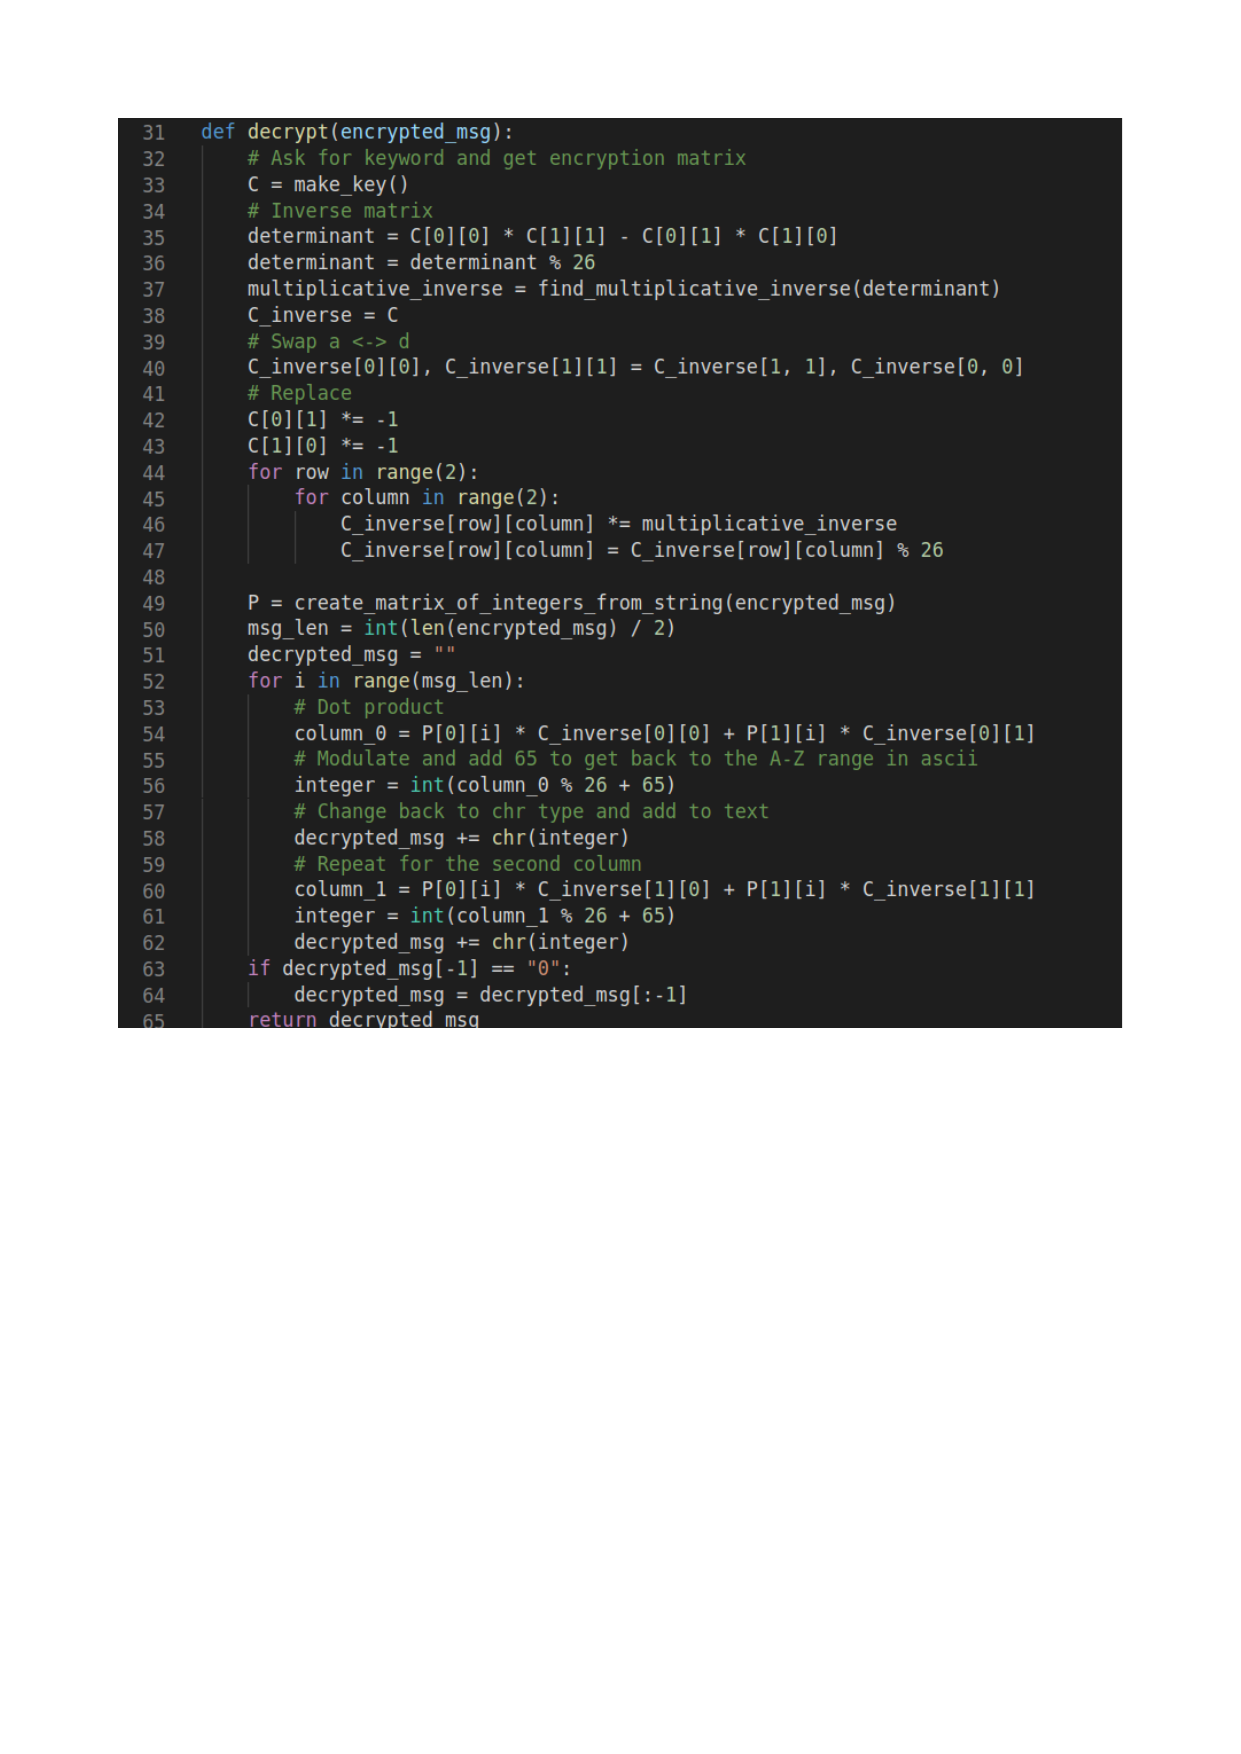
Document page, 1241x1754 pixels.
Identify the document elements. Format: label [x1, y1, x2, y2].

picture [118, 118, 1123, 1028]
